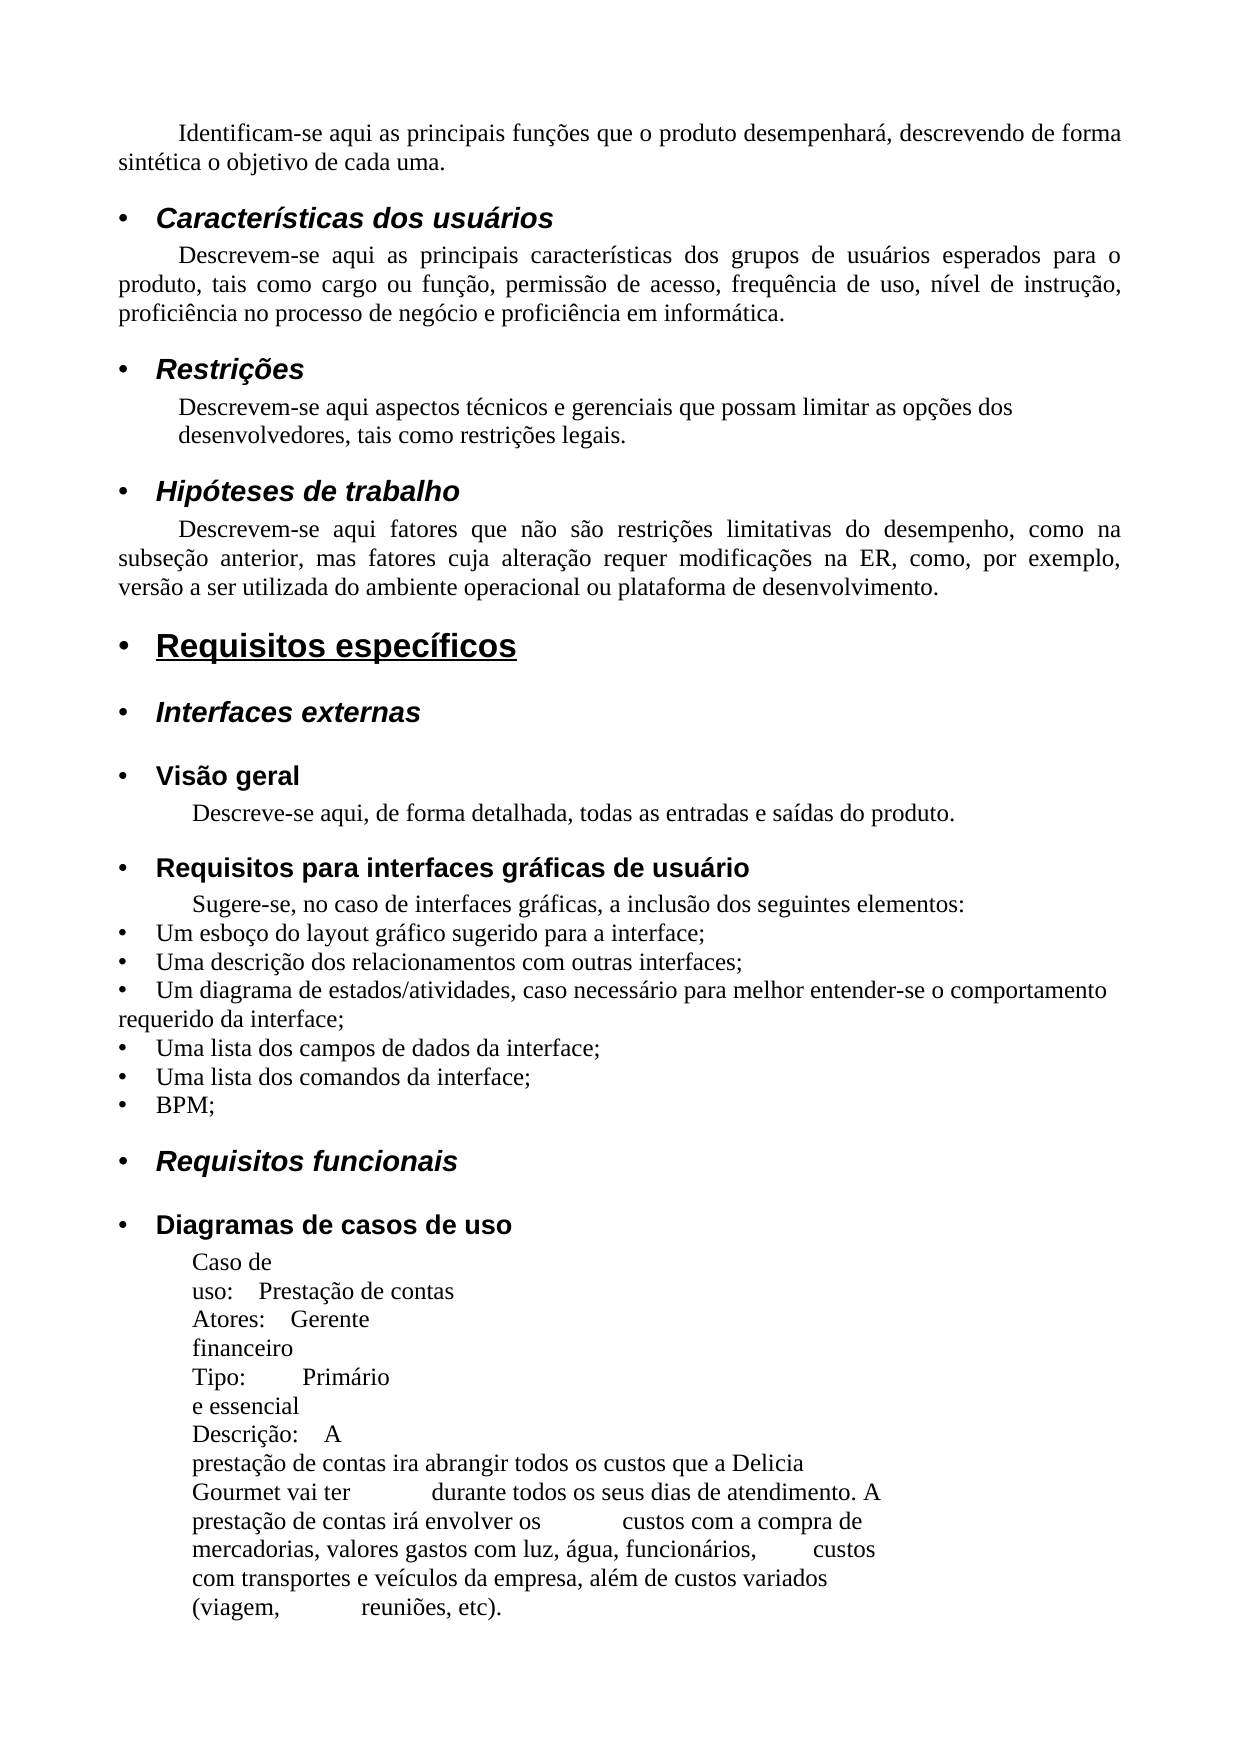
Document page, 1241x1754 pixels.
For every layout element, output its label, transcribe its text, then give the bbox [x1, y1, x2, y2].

list Requisitos para interfaces gráficas de usuário [118, 852, 1122, 883]
text prestação de contas irá envolver os custos com a compra de [118, 1506, 1122, 1534]
text Descreve-se aqui, de forma detalhada, todas as entradas e saídas do produto. [192, 798, 1122, 827]
text (viagem, reuniões, etc). [118, 1592, 1122, 1621]
list Visão geral [118, 760, 1122, 792]
text Sugere-se, no caso de interfaces gráficas, a inclusão dos seguintes elementos: [192, 889, 1122, 918]
text Descrevem-se aqui fatores que não são restrições limitativas do desempenho, como na subseção anterior, mas fatores cuja alteração requer modificações na ER, como, por exemplo, versão a ser utilizada do ambiente operacional ou plataforma de desenvolvimento. [118, 514, 1122, 601]
list Hipóteses de trabalho [118, 474, 1122, 508]
text financeiro [118, 1333, 1122, 1362]
text Identificam-se aqui as principais funções que o produto desempenhará, descrevendo de forma sintética o objetivo de cada uma. [118, 118, 1122, 176]
list Diagramas de casos de uso [118, 1209, 1122, 1241]
list Um diagrama de estados/atividades, caso necessário para melhor entender-se o comportamento requerido da interface; [81, 976, 1122, 1033]
list Um esboço do layout gráfico sugerido para a interface; [81, 918, 1122, 947]
text Atores: Gerente [118, 1304, 1122, 1333]
text Gourmet vai ter durante todos os seus dias de atendimento. A [118, 1477, 1122, 1506]
text mercadorias, valores gastos com luz, água, funcionários, custos [118, 1534, 1122, 1563]
text Descrição: A [118, 1419, 1122, 1448]
text Descrevem-se aqui as principais características dos grupos de usuários esperados para o produto, tais como cargo ou função, permissão de acesso, frequência de uso, nível de instrução, proficiência no processo de negócio e proficiência em informática. [118, 241, 1122, 327]
text prestação de contas ira abrangir todos os custos que a Delicia [118, 1448, 1122, 1477]
text e essencial [118, 1391, 1122, 1419]
list Requisitos específicos [118, 626, 1122, 664]
list Requisitos funcionais [118, 1144, 1122, 1178]
list Uma lista dos campos de dados da interface; [81, 1033, 1122, 1062]
list Restrições [118, 352, 1122, 386]
list Uma lista dos comandos da interface; [81, 1062, 1122, 1091]
list Características dos usuários [118, 201, 1122, 234]
text Caso de [118, 1247, 1122, 1276]
list BPM; [81, 1091, 1122, 1119]
text Descrevem-se aqui aspectos técnicos e gerenciais que possam limitar as opções dos desenvolvedores, tais como restrições legais. [178, 392, 1122, 449]
text com transportes e veículos da empresa, além de custos variados [118, 1563, 1122, 1592]
list Interfaces externas [118, 695, 1122, 729]
text Tipo: Primário [118, 1362, 1122, 1391]
text uso: Prestação de contas [118, 1276, 1122, 1304]
list Uma descrição dos relacionamentos com outras interfaces; [81, 947, 1122, 976]
